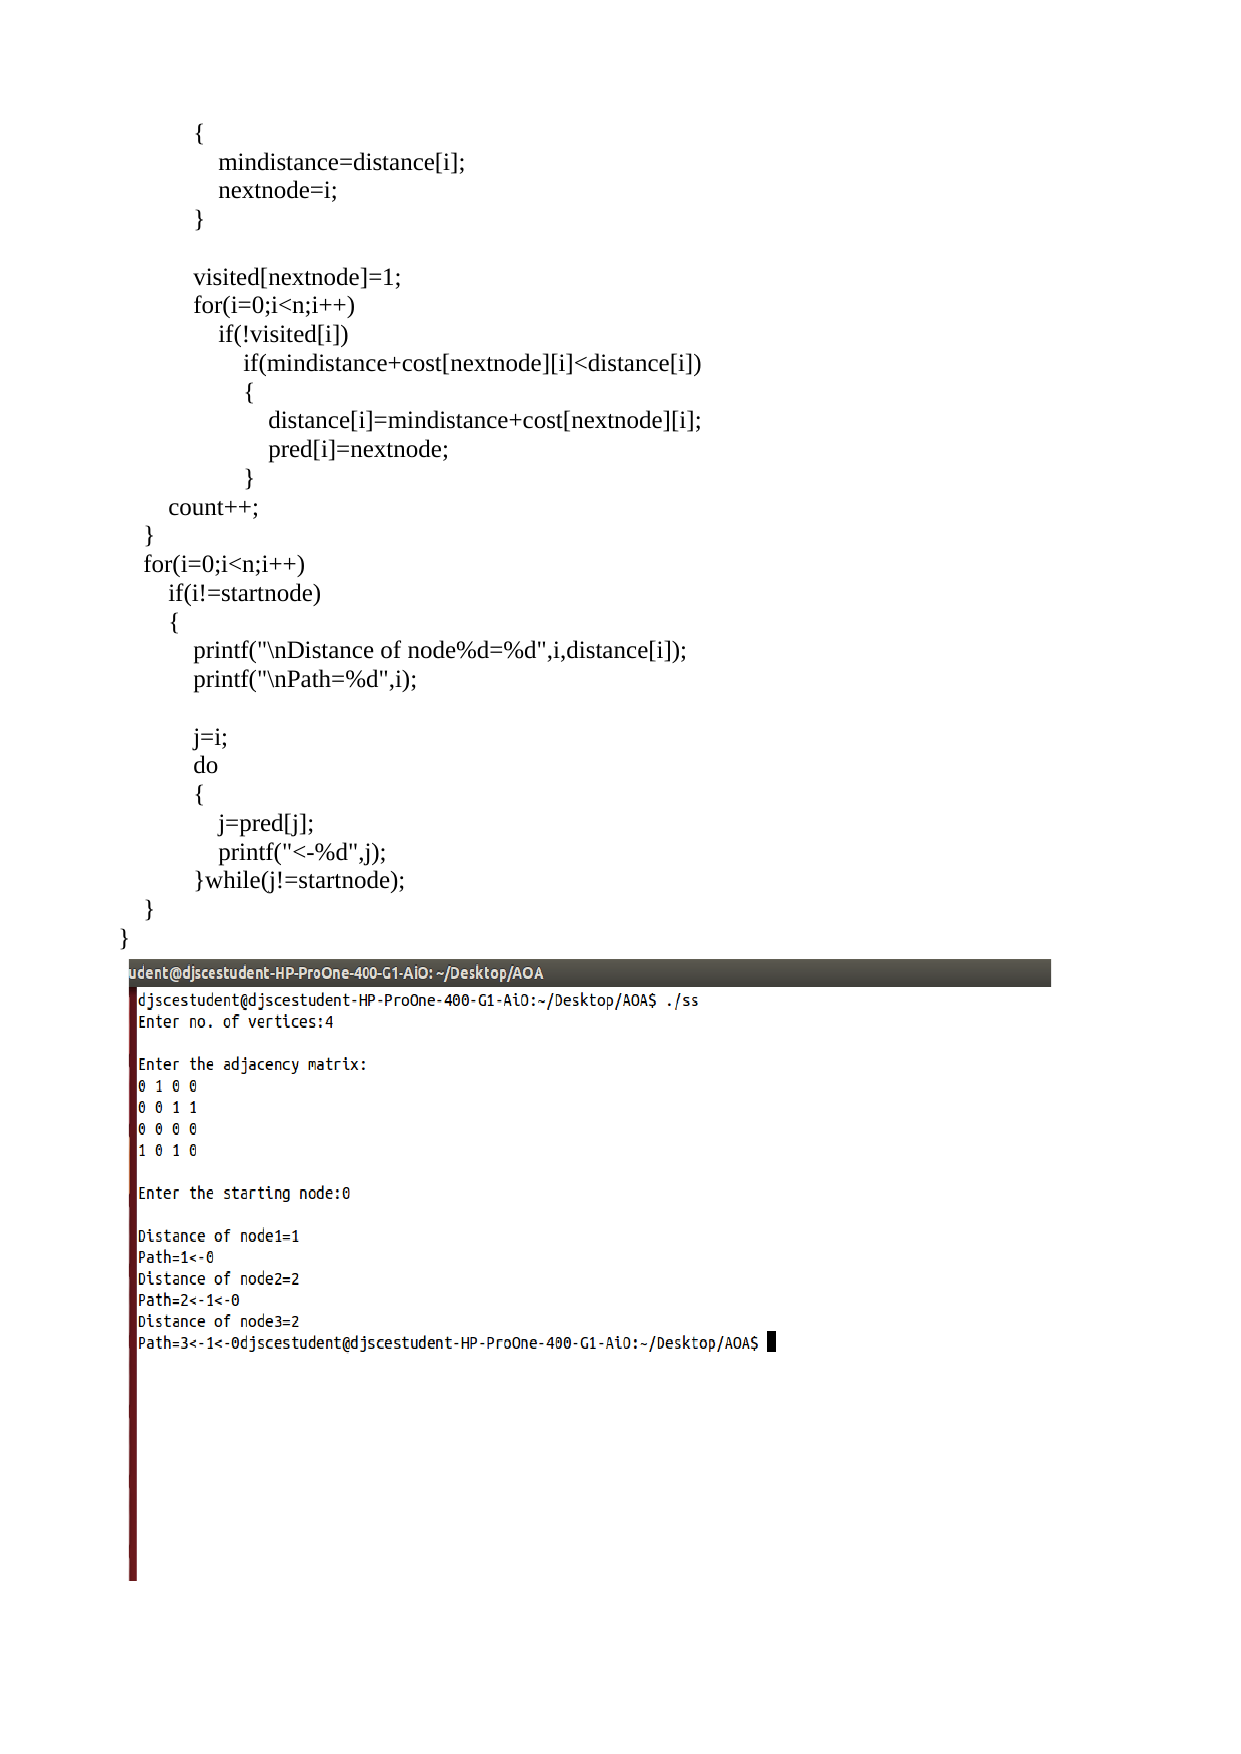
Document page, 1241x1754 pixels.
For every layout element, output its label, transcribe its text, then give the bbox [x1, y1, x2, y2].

picture [128, 959, 598, 1581]
text { [118, 377, 1122, 406]
text for(i=0;i<n;i++) [118, 549, 1122, 578]
text printf("\nPath=%d",i); [118, 664, 1122, 693]
text if(!visited[i]) [118, 319, 1122, 348]
text printf("\nDistance of node%d=%d",i,distance[i]); [118, 636, 1122, 664]
text } [118, 923, 1122, 952]
text } [118, 894, 1122, 923]
text } [118, 521, 1122, 549]
text j=pred[j]; [118, 808, 1122, 837]
text { [118, 118, 1122, 147]
text } [118, 204, 1122, 233]
text count++; [118, 492, 1122, 521]
text if(i!=startnode) [118, 578, 1122, 607]
text do [118, 751, 1122, 779]
text nextnode=i; [118, 176, 1122, 204]
text for(i=0;i<n;i++) [118, 291, 1122, 319]
text if(mindistance+cost[nextnode][i]<distance[i]) [118, 348, 1122, 377]
text { [118, 607, 1122, 636]
text }while(j!=startnode); [118, 866, 1122, 894]
text mindistance=distance[i]; [118, 147, 1122, 176]
text } [118, 463, 1122, 492]
text pred[i]=nextnode; [118, 434, 1122, 463]
text { [118, 779, 1122, 808]
text j=i; [118, 722, 1122, 751]
text visited[nextnode]=1; [118, 262, 1122, 291]
text printf("<-%d",j); [118, 837, 1122, 866]
text distance[i]=mindistance+cost[nextnode][i]; [118, 406, 1122, 434]
